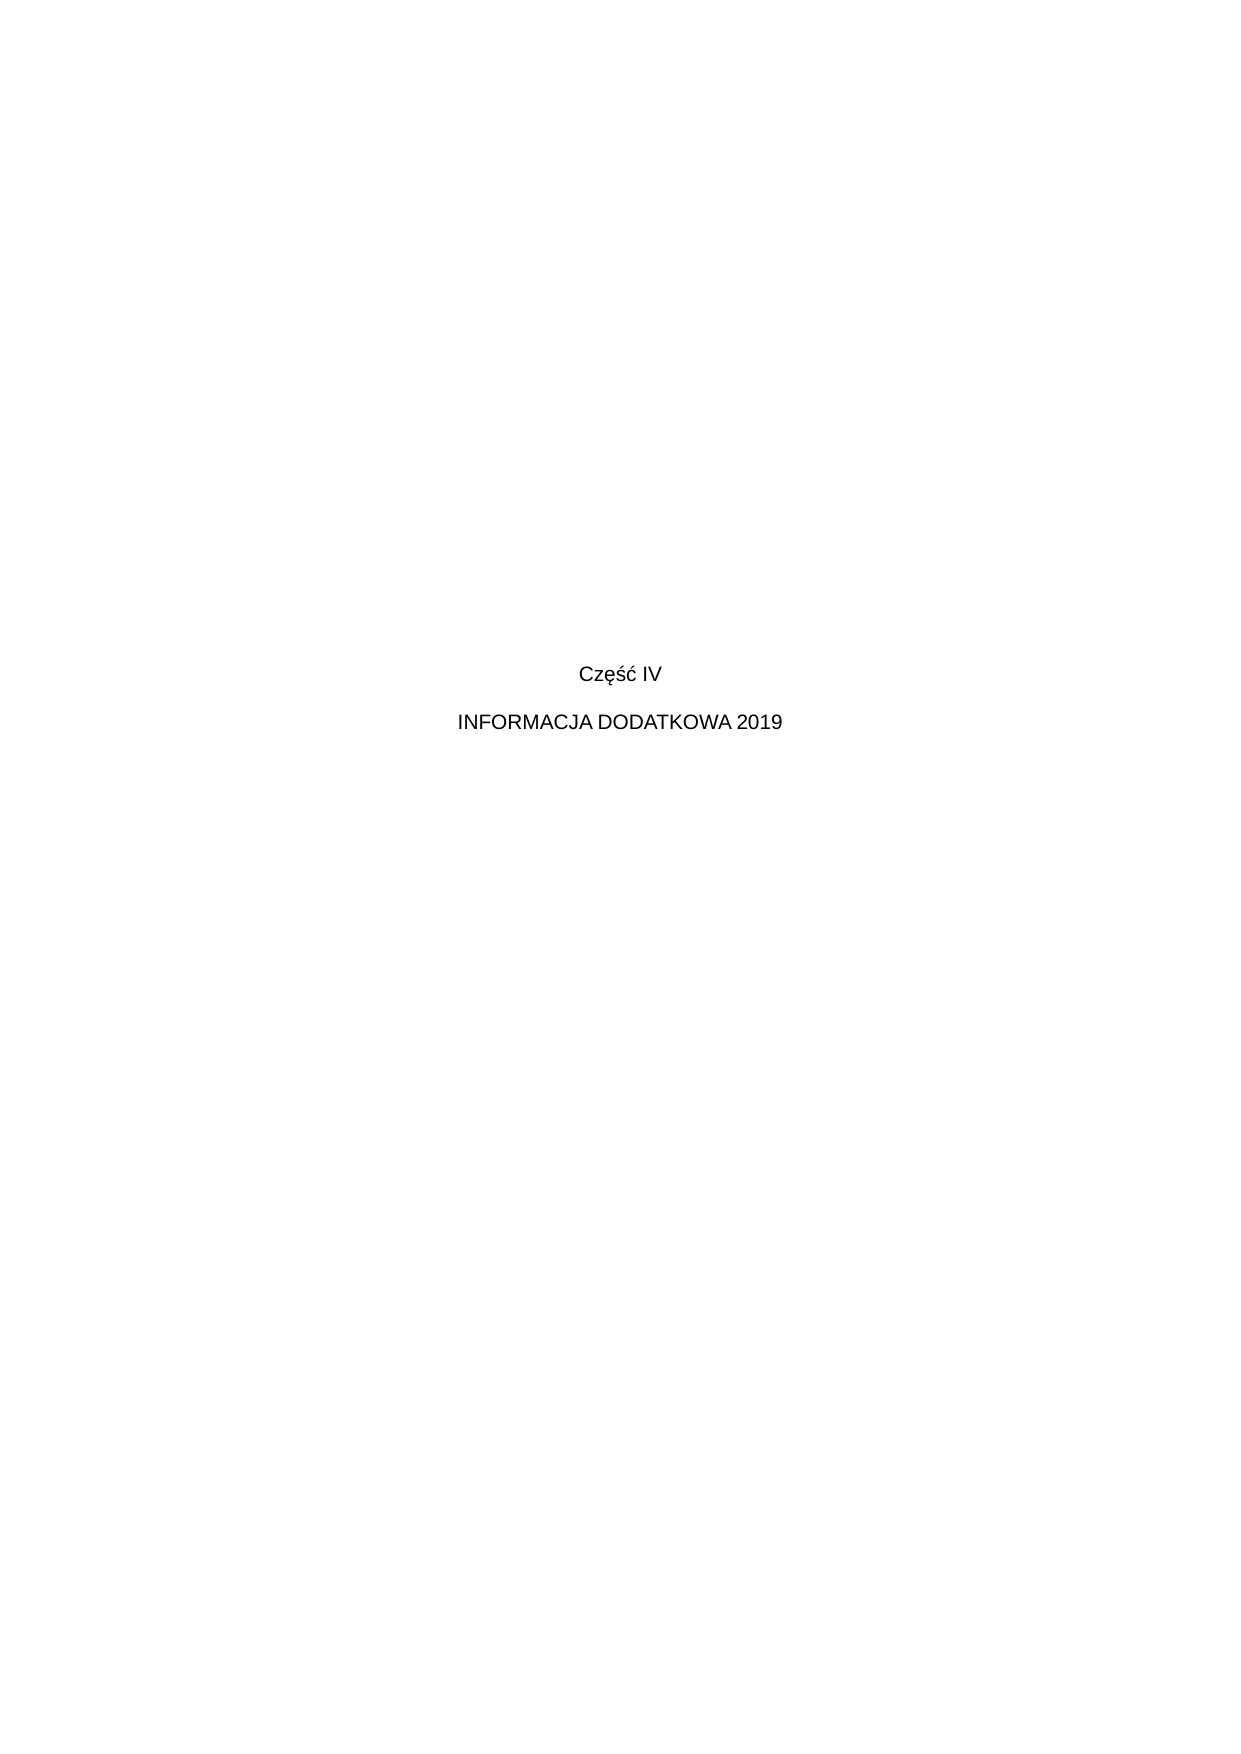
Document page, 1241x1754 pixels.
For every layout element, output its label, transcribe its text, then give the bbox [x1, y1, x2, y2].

text Część IV [118, 662, 1122, 686]
text INFORMACJA DODATKOWA 2019 [118, 710, 1122, 734]
